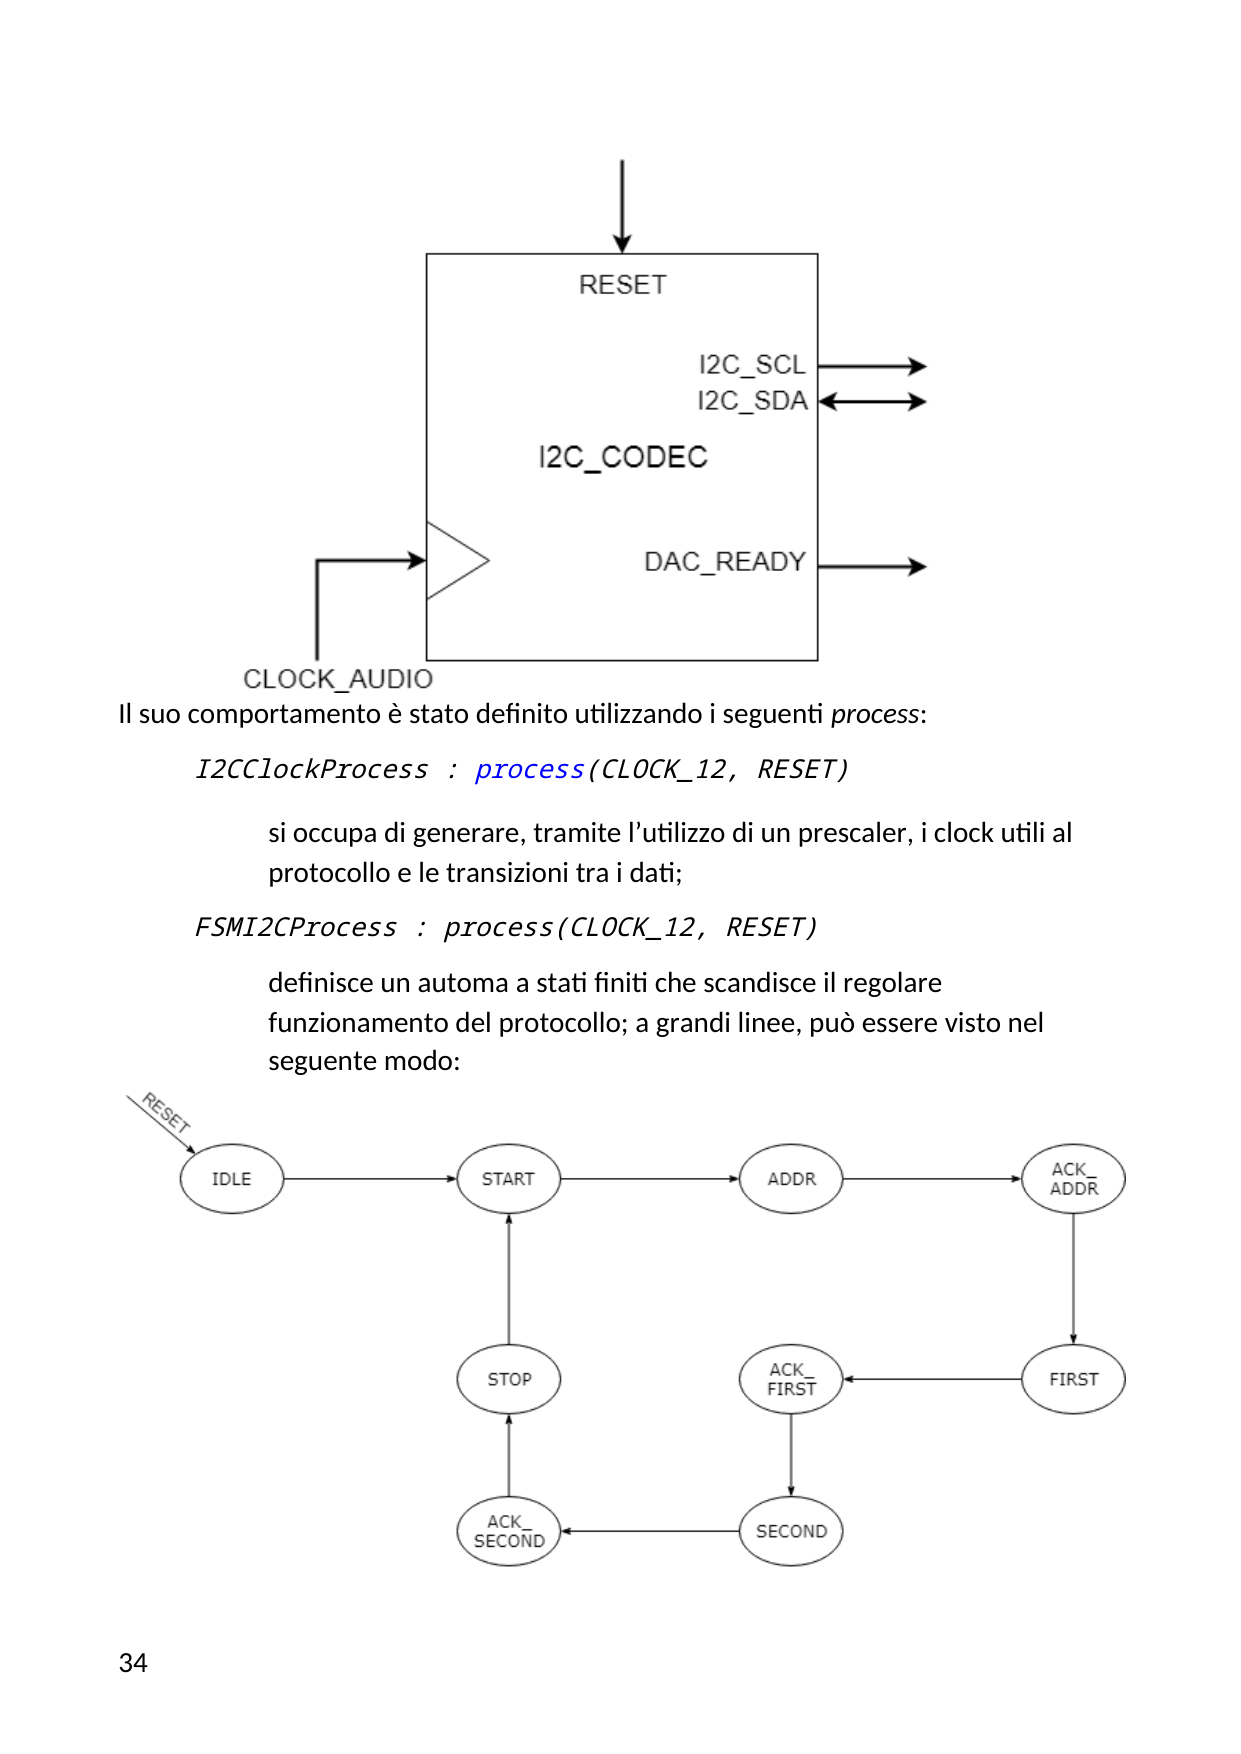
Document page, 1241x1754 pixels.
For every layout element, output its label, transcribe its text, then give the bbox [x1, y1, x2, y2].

list si occupa di generare, tramite l’utilizzo di un prescaler, i clock utili al protocollo e le transizioni tra i dati; [231, 814, 1122, 889]
subtitle I2CClockProcess : process(CLOCK_12, RESET) [193, 751, 1122, 786]
picture [229, 147, 944, 693]
picture [118, 1083, 1126, 1568]
text Il suo comportamento è stato definito utilizzando i seguenti process: [118, 173, 1122, 731]
list definisce un automa a stati finiti che scandisce il regolare funzionamento del protocollo; a grandi linee, può essere visto nel seguente modo: [231, 964, 1122, 1078]
subtitle FSMI2CProcess : process(CLOCK_12, RESET) [193, 909, 1122, 944]
